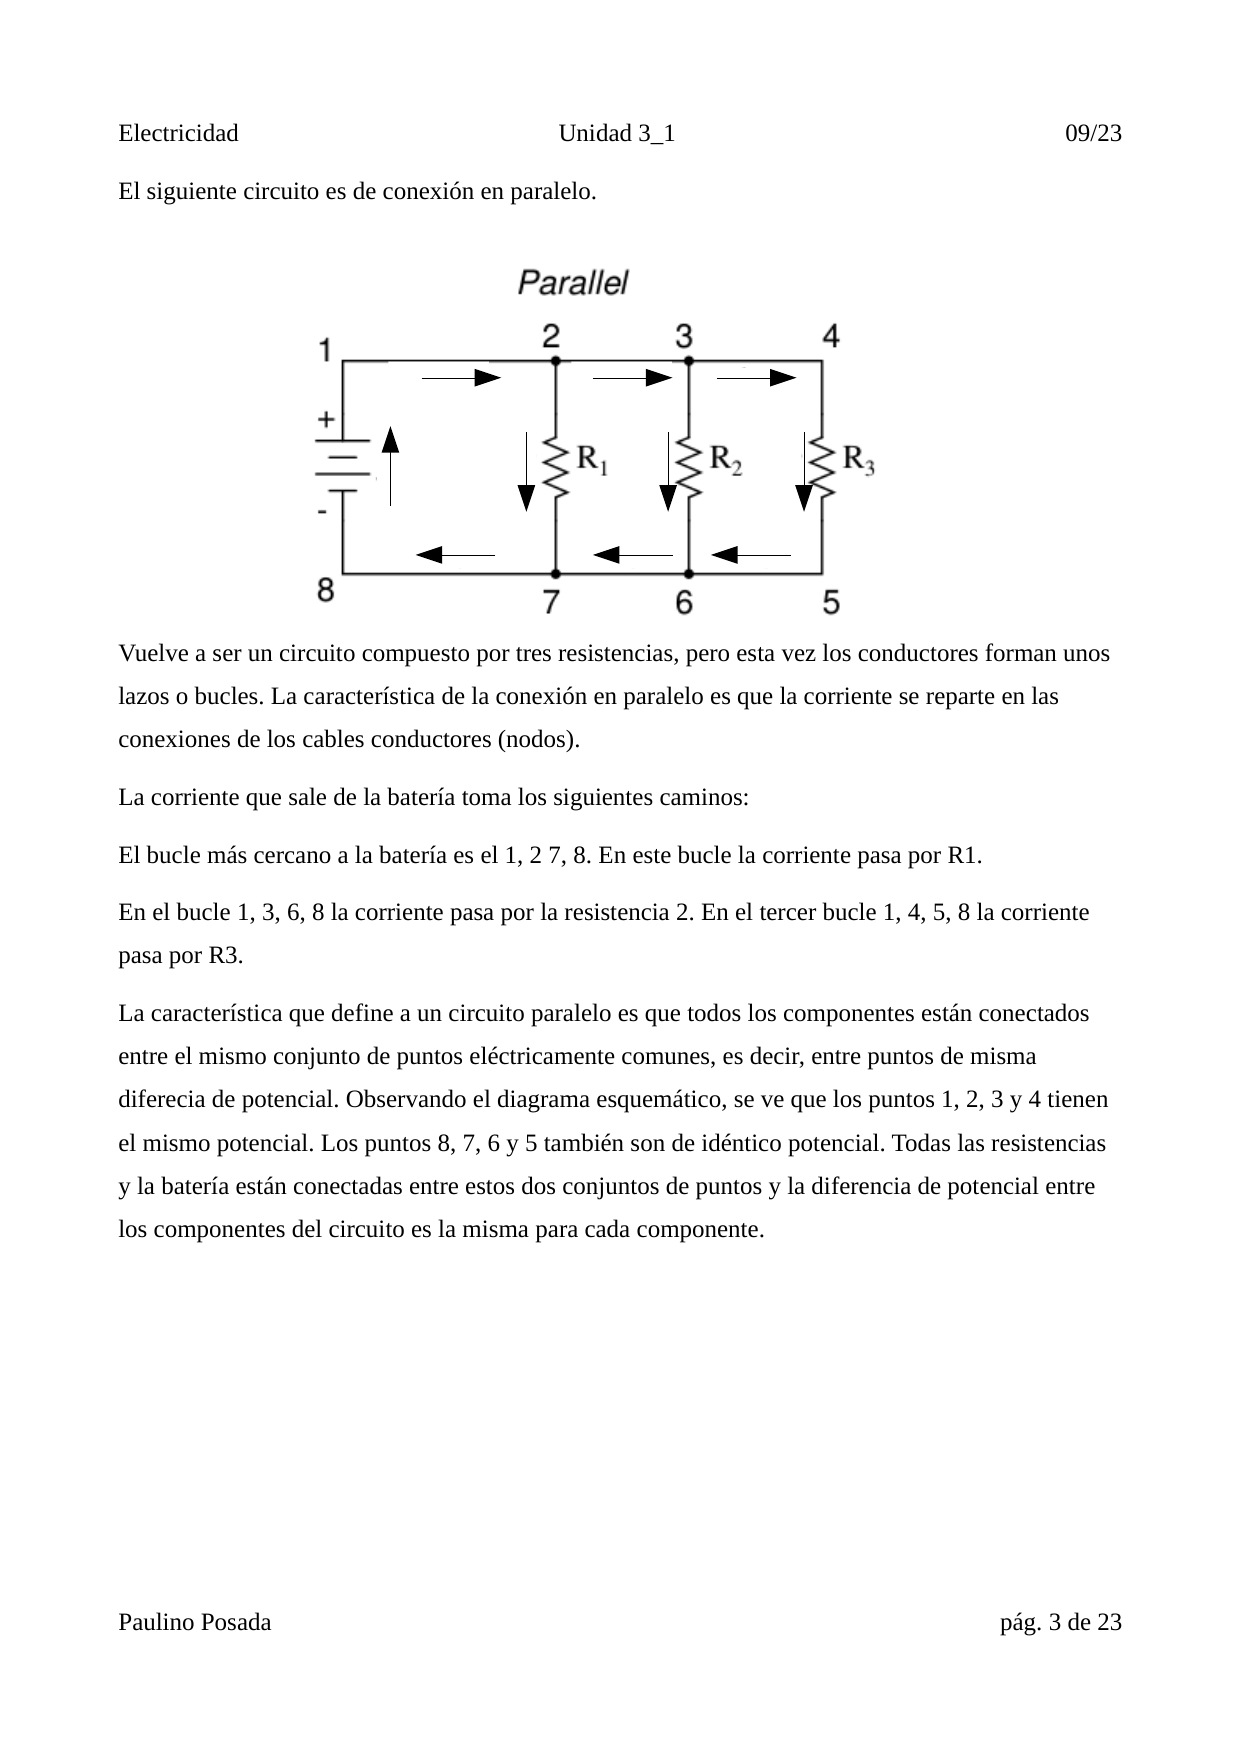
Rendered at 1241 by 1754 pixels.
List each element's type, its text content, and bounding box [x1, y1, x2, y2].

text En el bucle 1, 3, 6, 8 la corriente pasa por la resistencia 2. En el tercer bucle 1, 4, 5, 8 la corriente pasa por R3. [118, 897, 1122, 969]
text La corriente que sale de la batería toma los siguientes caminos: [118, 782, 1122, 811]
text La característica que define a un circuito paralelo es que todos los componentes están conectados entre el mismo conjunto de puntos eléctricamente comunes, es decir, entre puntos de misma diferecia de potencial. Observando el diagrama esquemático, se ve que los puntos 1, 2, 3 y 4 tienen el mismo potencial. Los puntos 8, 7, 6 y 5 también son de idéntico potencial. Todas las resistencias y la batería están conectadas entre estos dos conjuntos de puntos y la diferencia de potencial entre los componentes del circuito es la misma para cada componente. [118, 998, 1122, 1243]
picture [295, 263, 893, 631]
text El siguiente circuito es de conexión en paralelo. [118, 176, 1122, 205]
text El bucle más cercano a la batería es el 1, 2 7, 8. En este bucle la corriente pasa por R1. [118, 840, 1122, 868]
text Vuelve a ser un circuito compuesto por tres resistencias, pero esta vez los conductores forman unos lazos o bucles. La característica de la conexión en paralelo es que la corriente se reparte en las conexiones de los cables conductores (nodos). [118, 638, 1122, 753]
